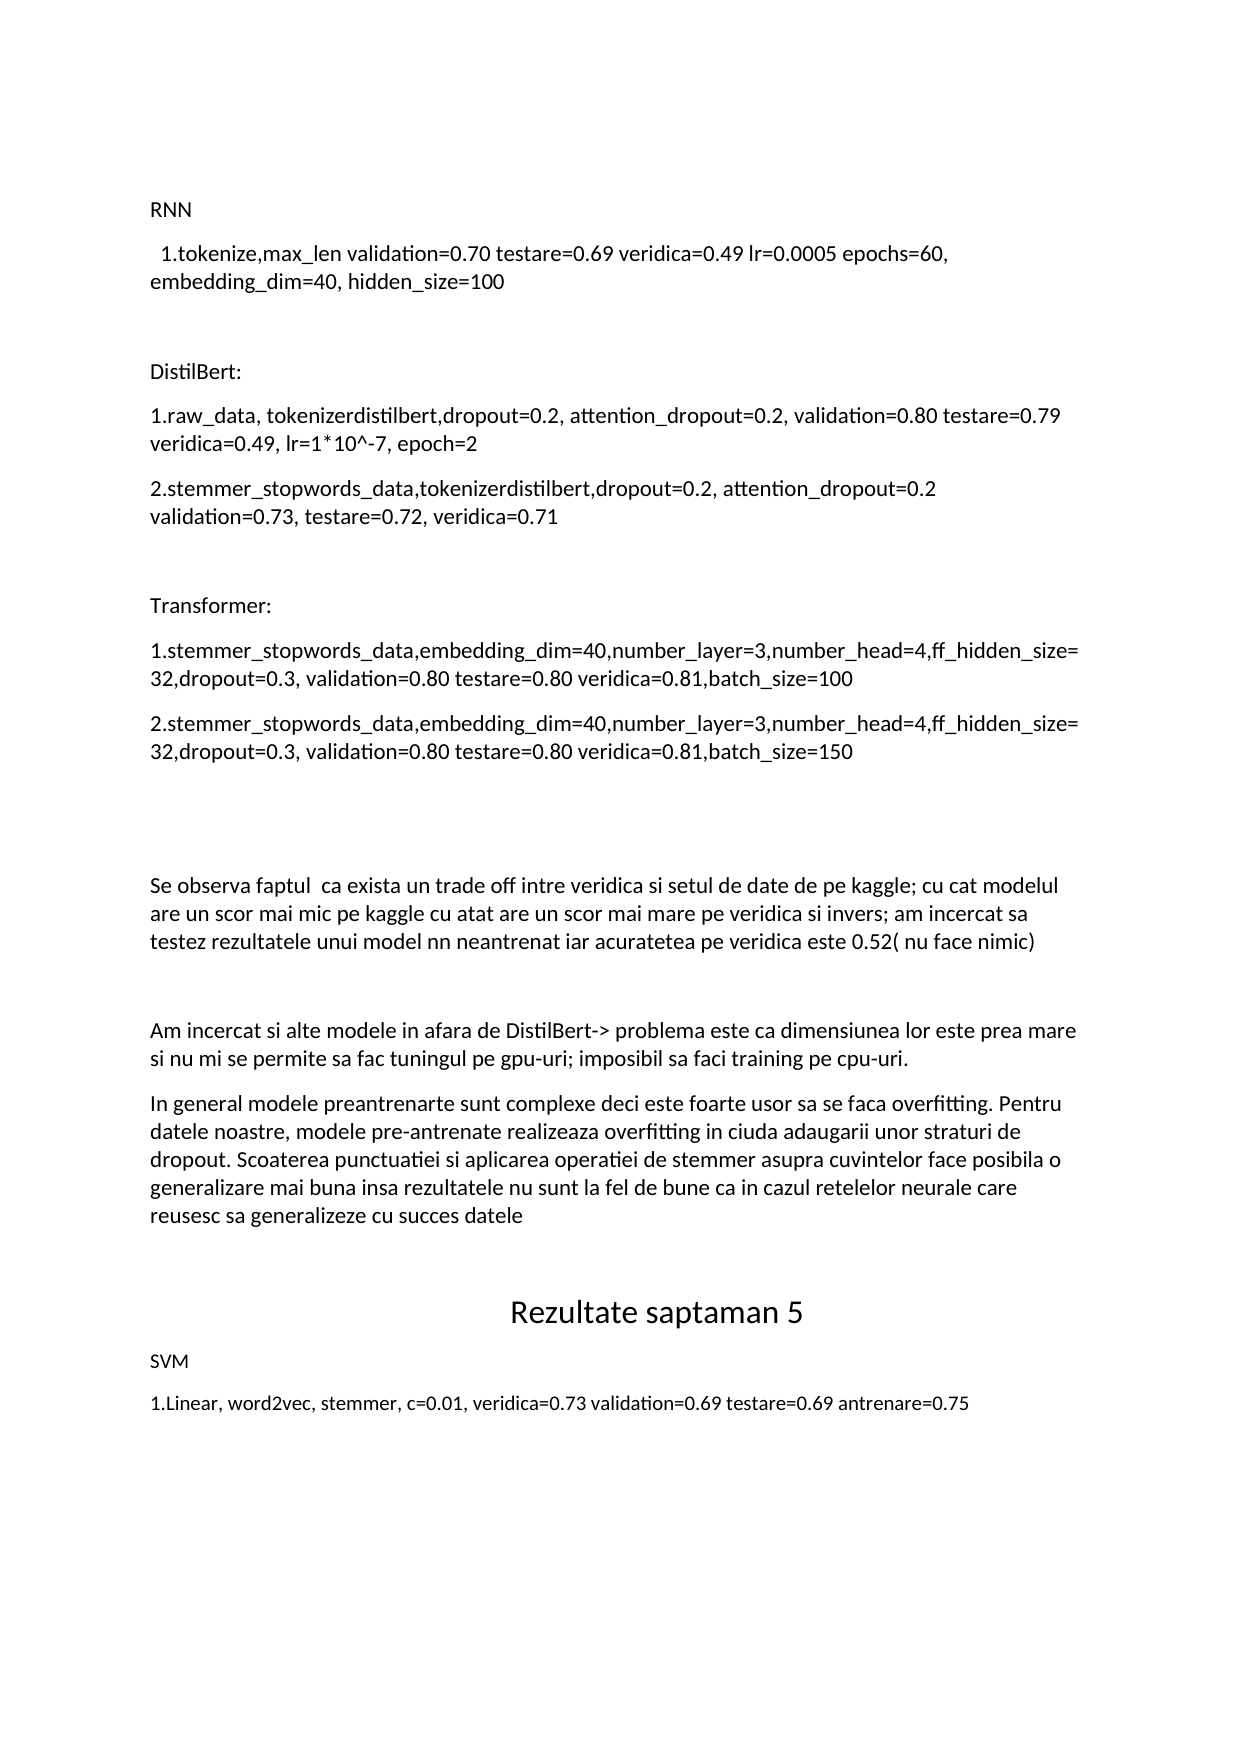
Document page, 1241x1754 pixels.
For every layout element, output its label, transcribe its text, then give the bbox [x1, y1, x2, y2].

text 2.stemmer_stopwords_data,embedding_dim=40,number_layer=3,number_head=4,ff_hidden_size=32,dropout=0.3, validation=0.80 testare=0.80 veridica=0.81,batch_size=150 [150, 709, 1090, 765]
text Am incercat si alte modele in afara de DistilBert-> problema este ca dimensiunea lor este prea mare si nu mi se permite sa fac tuningul pe gpu-uri; imposibil sa faci training pe cpu-uri. [150, 1016, 1090, 1072]
text Rezultate saptaman 5 [150, 1291, 1090, 1331]
text Transformer: [150, 592, 1090, 619]
text RNN [150, 195, 1090, 223]
text 1.raw_data, tokenizerdistilbert,dropout=0.2, attention_dropout=0.2, validation=0.80 testare=0.79 veridica=0.49, lr=1*10^-7, epoch=2 [150, 401, 1090, 457]
text 1.stemmer_stopwords_data,embedding_dim=40,number_layer=3,number_head=4,ff_hidden_size=32,dropout=0.3, validation=0.80 testare=0.80 veridica=0.81,batch_size=100 [150, 636, 1090, 692]
text SVM [150, 1348, 1090, 1373]
text 1.tokenize,max_len validation=0.70 testare=0.69 veridica=0.49 lr=0.0005 epochs=60, embedding_dim=40, hidden_size=100 [150, 239, 1090, 295]
text In general modele preantrenarte sunt complexe deci este foarte usor sa se faca overfitting. Pentru datele noastre, modele pre-antrenate realizeaza overfitting in ciuda adaugarii unor straturi de dropout. Scoaterea punctuatiei si aplicarea operatiei de stemmer asupra cuvintelor face posibila o generalizare mai buna insa rezultatele nu sunt la fel de bune ca in cazul retelelor neurale care reusesc sa generalizeze cu succes datele [150, 1089, 1090, 1229]
text DistilBert: [150, 357, 1090, 385]
text Se observa faptul ca exista un trade off intre veridica si setul de date de pe kaggle; cu cat modelul are un scor mai mic pe kaggle cu atat are un scor mai mare pe veridica si invers; am incercat sa testez rezultatele unui model nn neantrenat iar acuratetea pe veridica este 0.52( nu face nimic) [150, 871, 1090, 955]
text 1.Linear, word2vec, stemmer, c=0.01, veridica=0.73 validation=0.69 testare=0.69 antrenare=0.75 [150, 1390, 1090, 1416]
text 2.stemmer_stopwords_data,tokenizerdistilbert,dropout=0.2, attention_dropout=0.2 validation=0.73, testare=0.72, veridica=0.71 [150, 474, 1090, 530]
